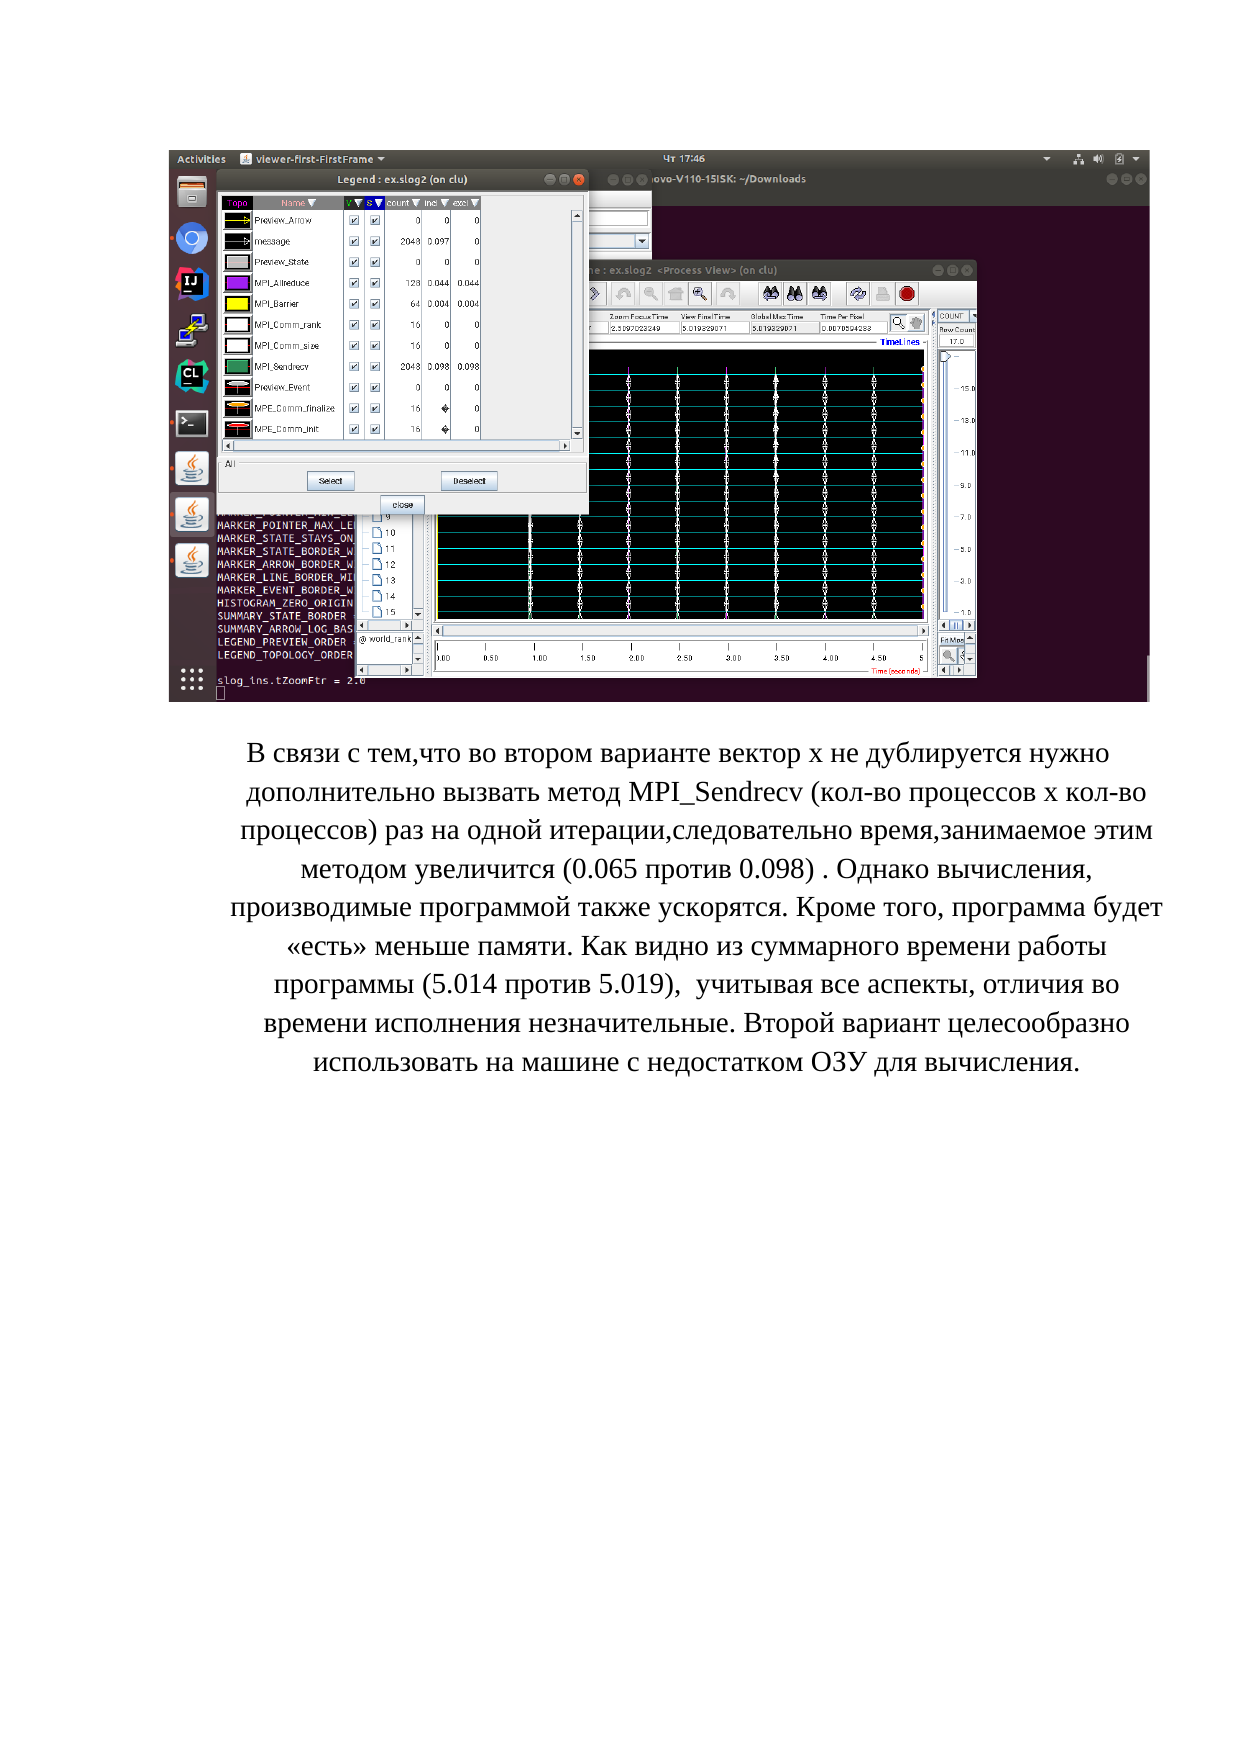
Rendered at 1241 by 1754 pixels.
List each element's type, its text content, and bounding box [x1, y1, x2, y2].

text В связи с тем,что во втором варианте вектор х не дублируется нужно дополнительно вызвать метод MPI_Sendrecv (кол-во процессов х кол-во процессов) раз на одной итерации,следовательно время,занимаемое этим методом увеличится (0.065 против 0.098) . Однако вычисления, производимые программой также ускорятся. Кроме того, программа будет «есть» меньше памяти. Как видно из суммарного времени работы программы (5.014 против 5.019), учитывая все аспекты, отличия во времени исполнения незначительные. Второй вариант целесообразно использовать на машине с недостатком ОЗУ для вычисления. [187, 735, 1168, 1077]
picture [168, 150, 1150, 702]
